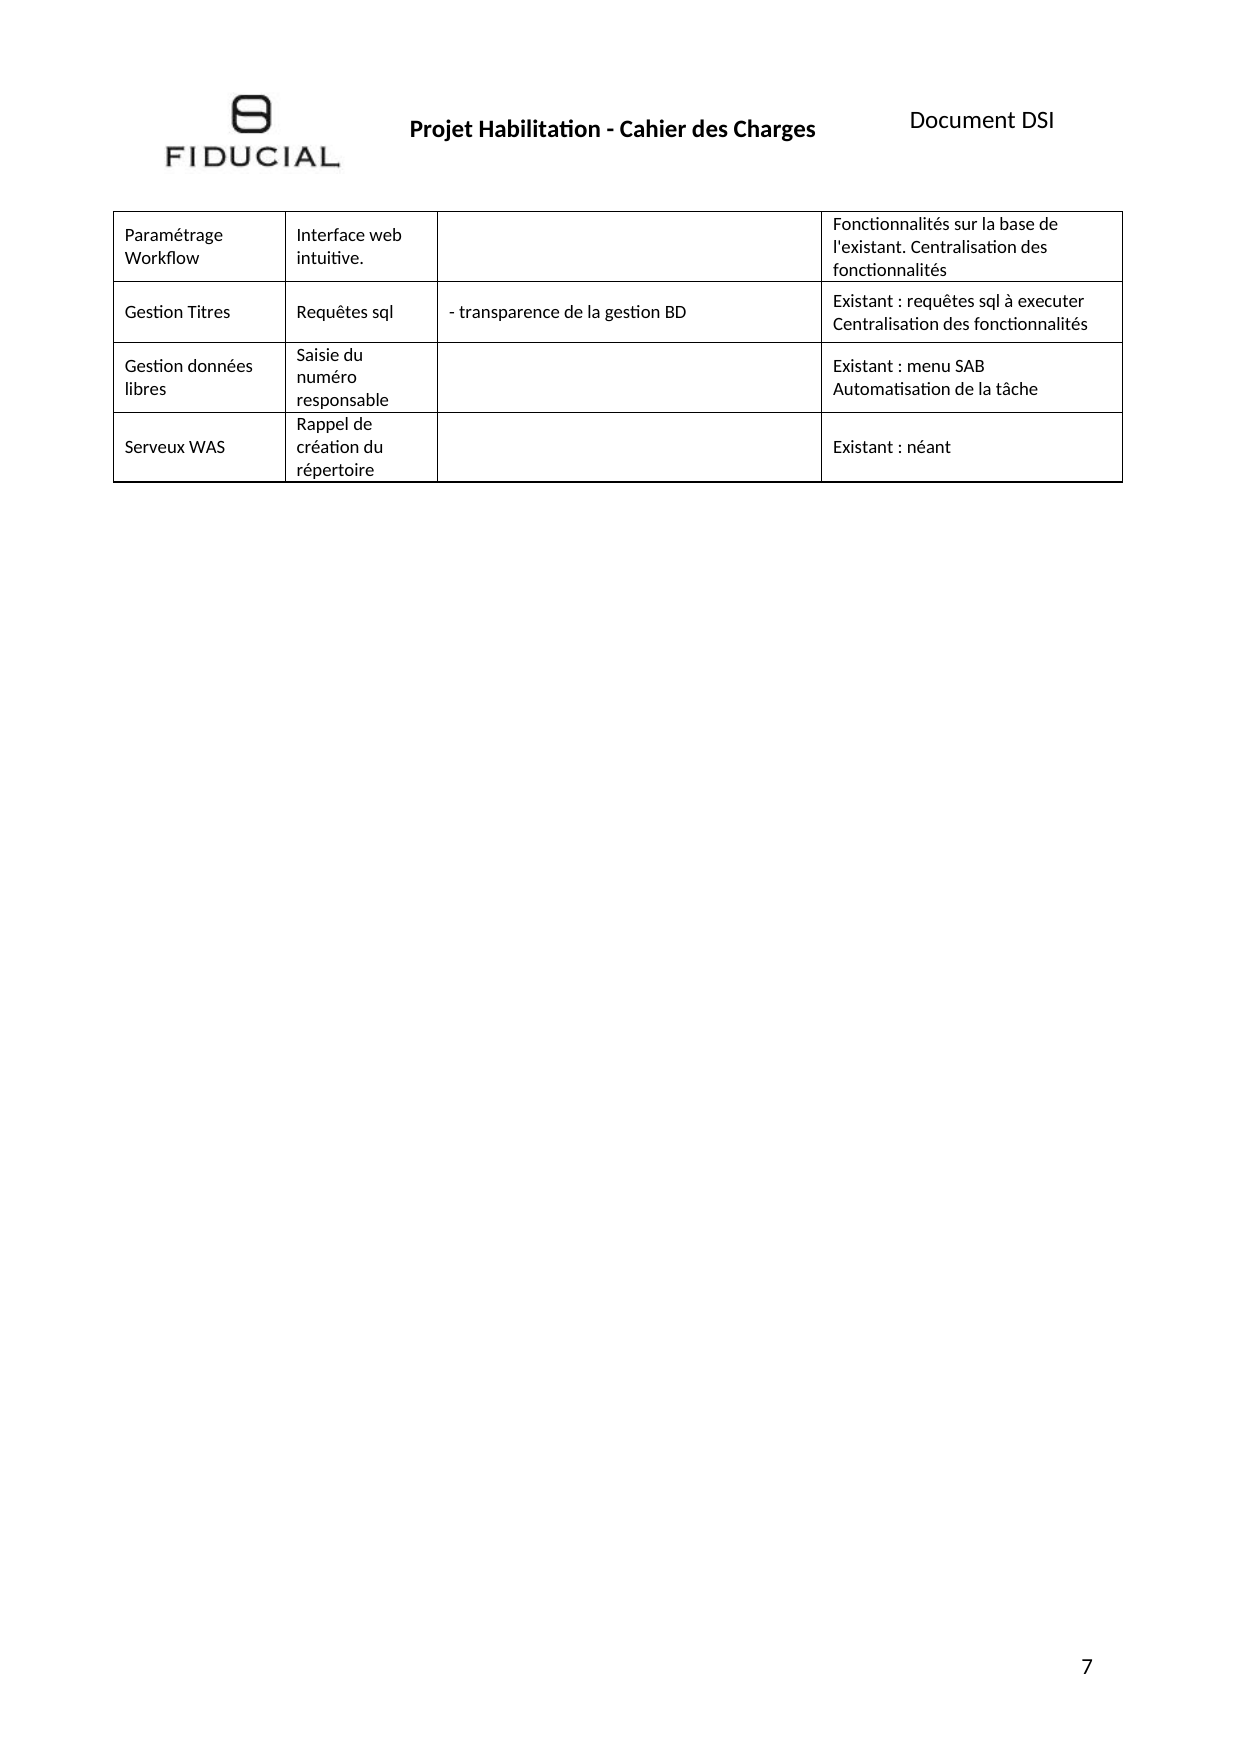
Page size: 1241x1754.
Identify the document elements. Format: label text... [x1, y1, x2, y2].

table_cell Gestion données libres [114, 343, 285, 412]
table_cell Requêtes sql [286, 282, 437, 342]
table_cell [438, 413, 821, 481]
table_cell Existant : néant [822, 413, 1122, 481]
table_cell [438, 343, 821, 412]
table_cell - transparence de la gestion BD [438, 282, 821, 342]
table_cell Existant : menu SAB Automatisation de la tâche [822, 343, 1122, 412]
table_cell Fonctionnalités sur la base de l'existant. Centralisation des fonctionnalités [822, 212, 1122, 281]
table_cell [438, 212, 821, 281]
table_cell Saisie du numéro responsable [286, 343, 437, 412]
table_cell Paramétrage Workflow [114, 212, 285, 281]
picture [164, 82, 345, 174]
table_cell Serveux WAS [114, 413, 285, 481]
table_cell Interface web intuitive. [286, 212, 437, 281]
table_cell Gestion Titres [114, 282, 285, 342]
table_cell Existant : requêtes sql à executer Centralisation des fonctionnalités [822, 282, 1122, 342]
table_cell Rappel de création du répertoire [286, 413, 437, 481]
